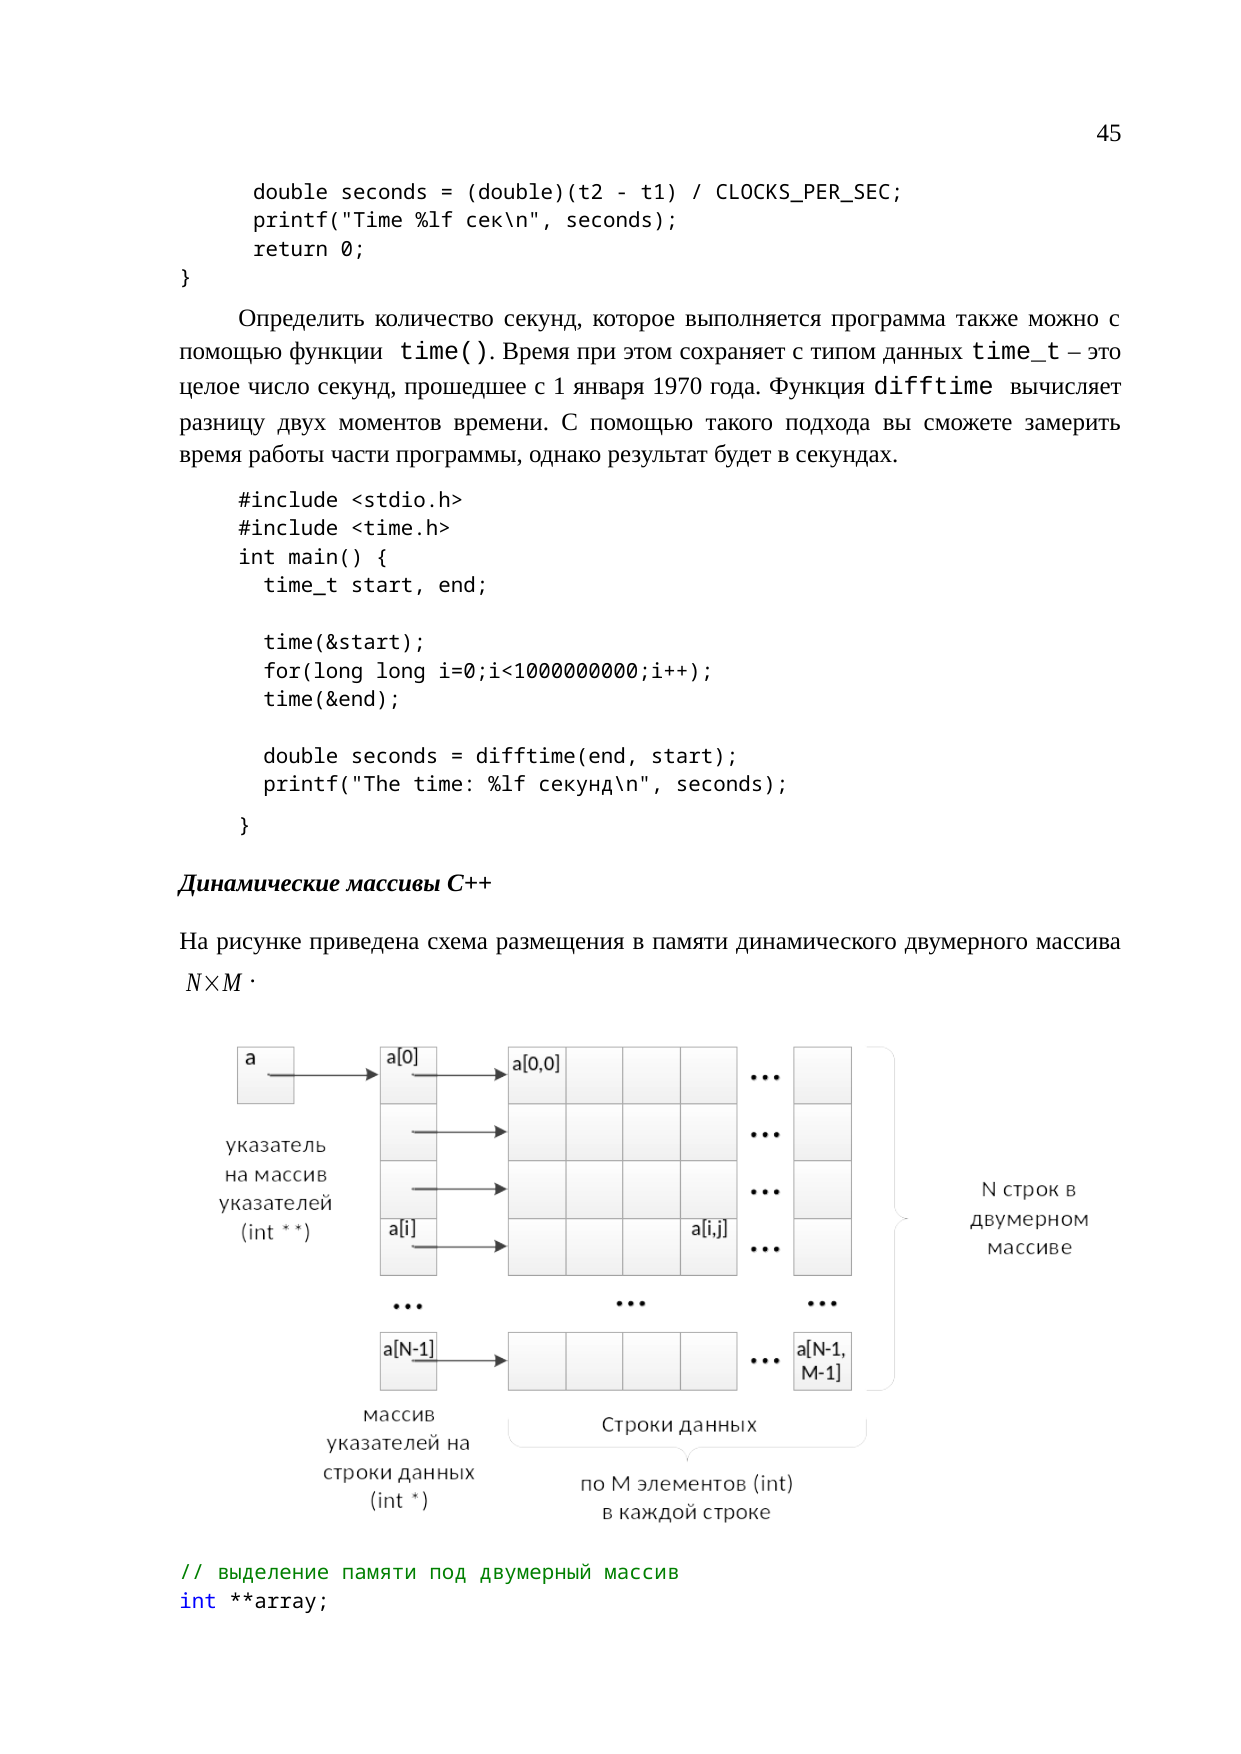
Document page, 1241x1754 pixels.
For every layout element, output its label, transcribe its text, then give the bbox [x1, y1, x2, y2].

text } [179, 810, 1121, 839]
text } [179, 262, 1121, 291]
text time(&end); [179, 684, 1121, 713]
text int **array; [179, 1586, 1121, 1614]
text printf("The time: %lf секунд\n", seconds); [179, 769, 1121, 798]
text printf("Time %lf сек\n", seconds); [179, 206, 1121, 234]
text Определить количество секунд, которое выполняется программа также можно с помощью функции time(). Время при этом сохраняет с типом данных time_t – это целое число секунд, прошедшее с 1 января 1970 года. Функция difftime вычисляет разницу двух моментов времени. С помощью такого подхода вы сможете замерить время работы части программы, однако результат будет в секундах. [179, 303, 1121, 468]
text double seconds = (double)(t2 - t1) / CLOCKS_PER_SEC; [179, 177, 1121, 206]
text #include <time.h> [179, 513, 1121, 542]
text time_t start, end; [179, 570, 1121, 599]
text time(&start); [179, 627, 1121, 656]
text int main() { [179, 542, 1121, 570]
text На рисунке приведена схема размещения в памяти динамического двумерного массива . [179, 926, 1121, 997]
text double seconds = difftime(end, start); [179, 741, 1121, 769]
text for(long long i=0;i<1000000000;i++); [179, 656, 1121, 684]
text Динамические массивы C++ [179, 868, 1121, 897]
text #include <stdio.h> [179, 485, 1121, 513]
text return 0; [179, 234, 1121, 262]
text // выделение памяти под двумерный массив [179, 1557, 1121, 1586]
